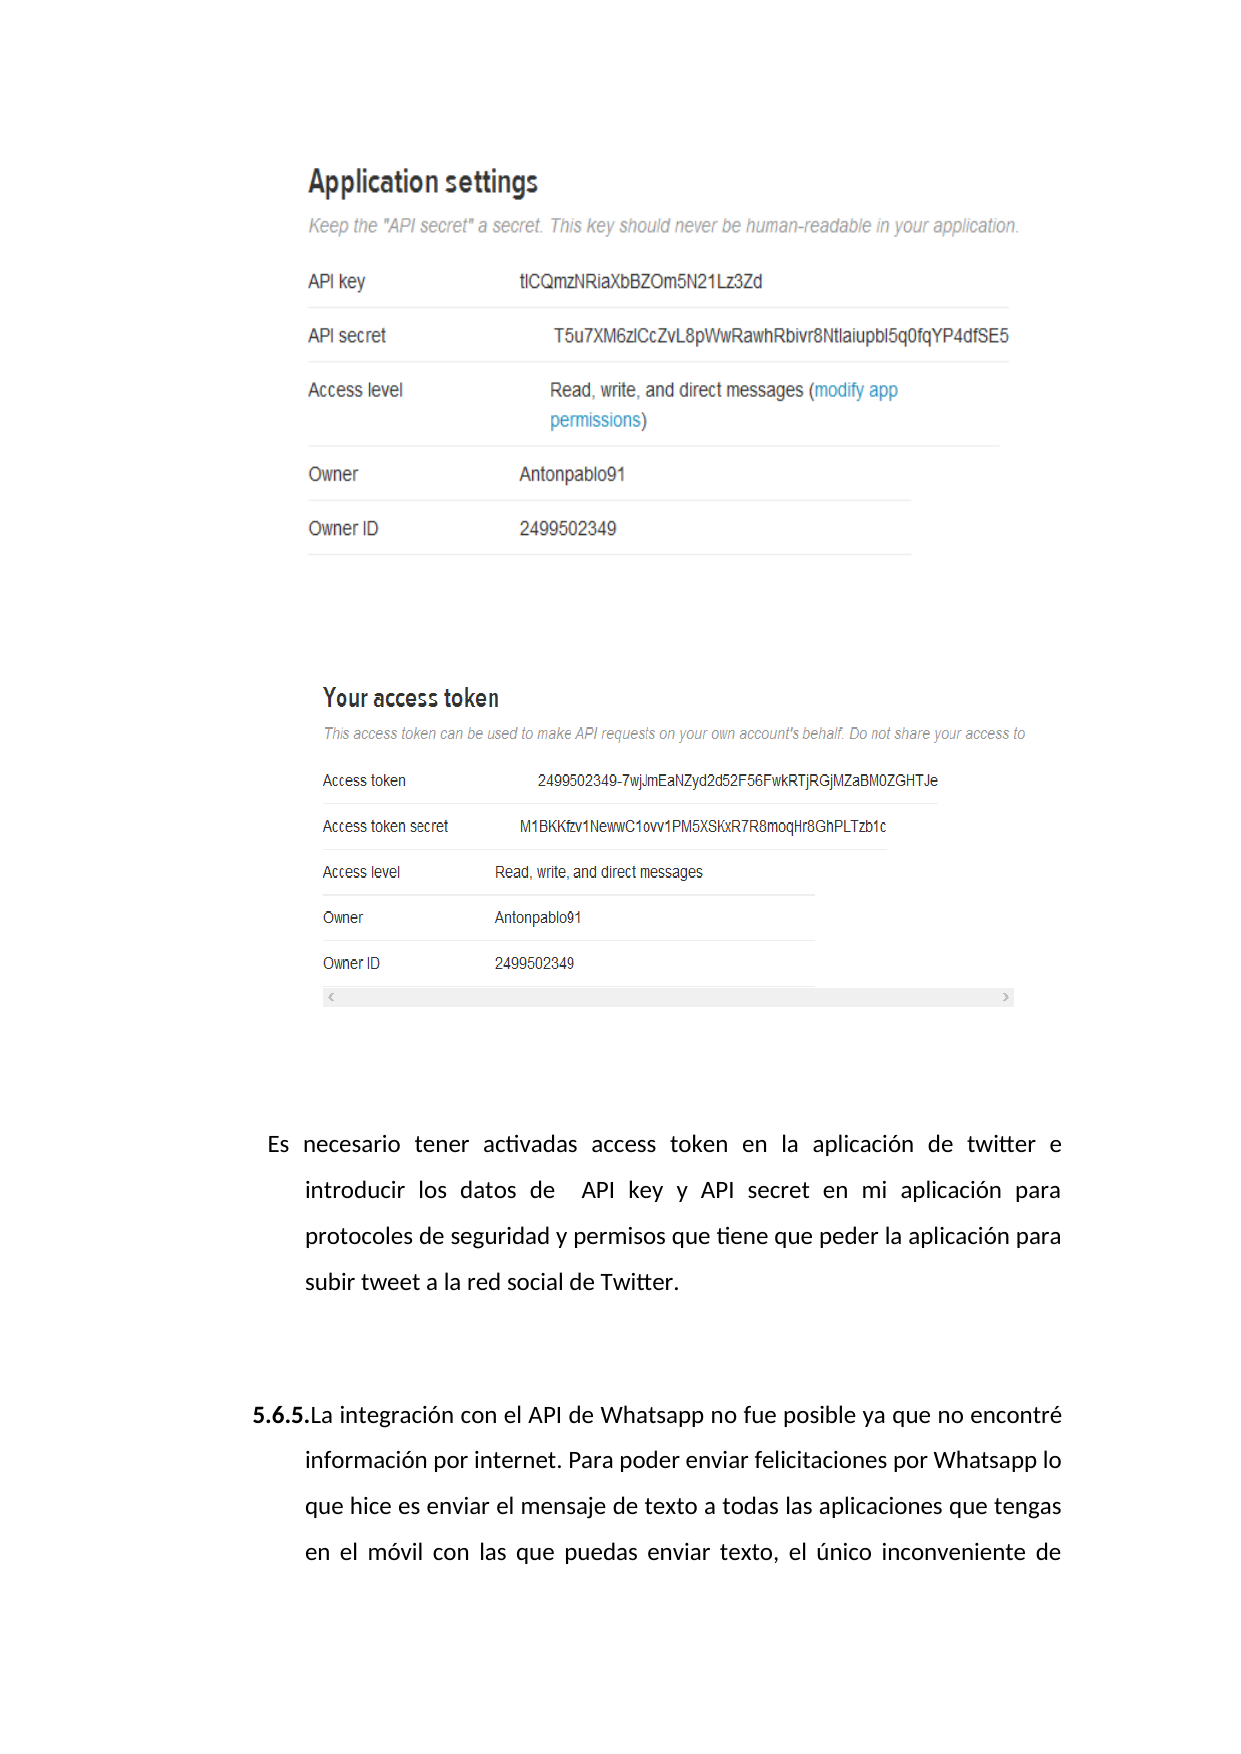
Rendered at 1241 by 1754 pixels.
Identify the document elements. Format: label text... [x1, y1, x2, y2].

text Es necesario tener activadas access token en la aplicación de twitter e introducir los datos de API key y API secret en mi aplicación para protocoles de seguridad y permisos que tiene que peder la aplicación para subir tweet a la red social de Twitter. [267, 1128, 1063, 1296]
list La integración con el API de Whatsapp no fue posible ya que no encontré información por internet. Para poder enviar felicitaciones por Whatsapp lo que hice es enviar el mensaje de texto a todas las aplicaciones que tengas en el móvil con las que puedas enviar texto, el único inconveniente de [252, 1399, 1063, 1566]
